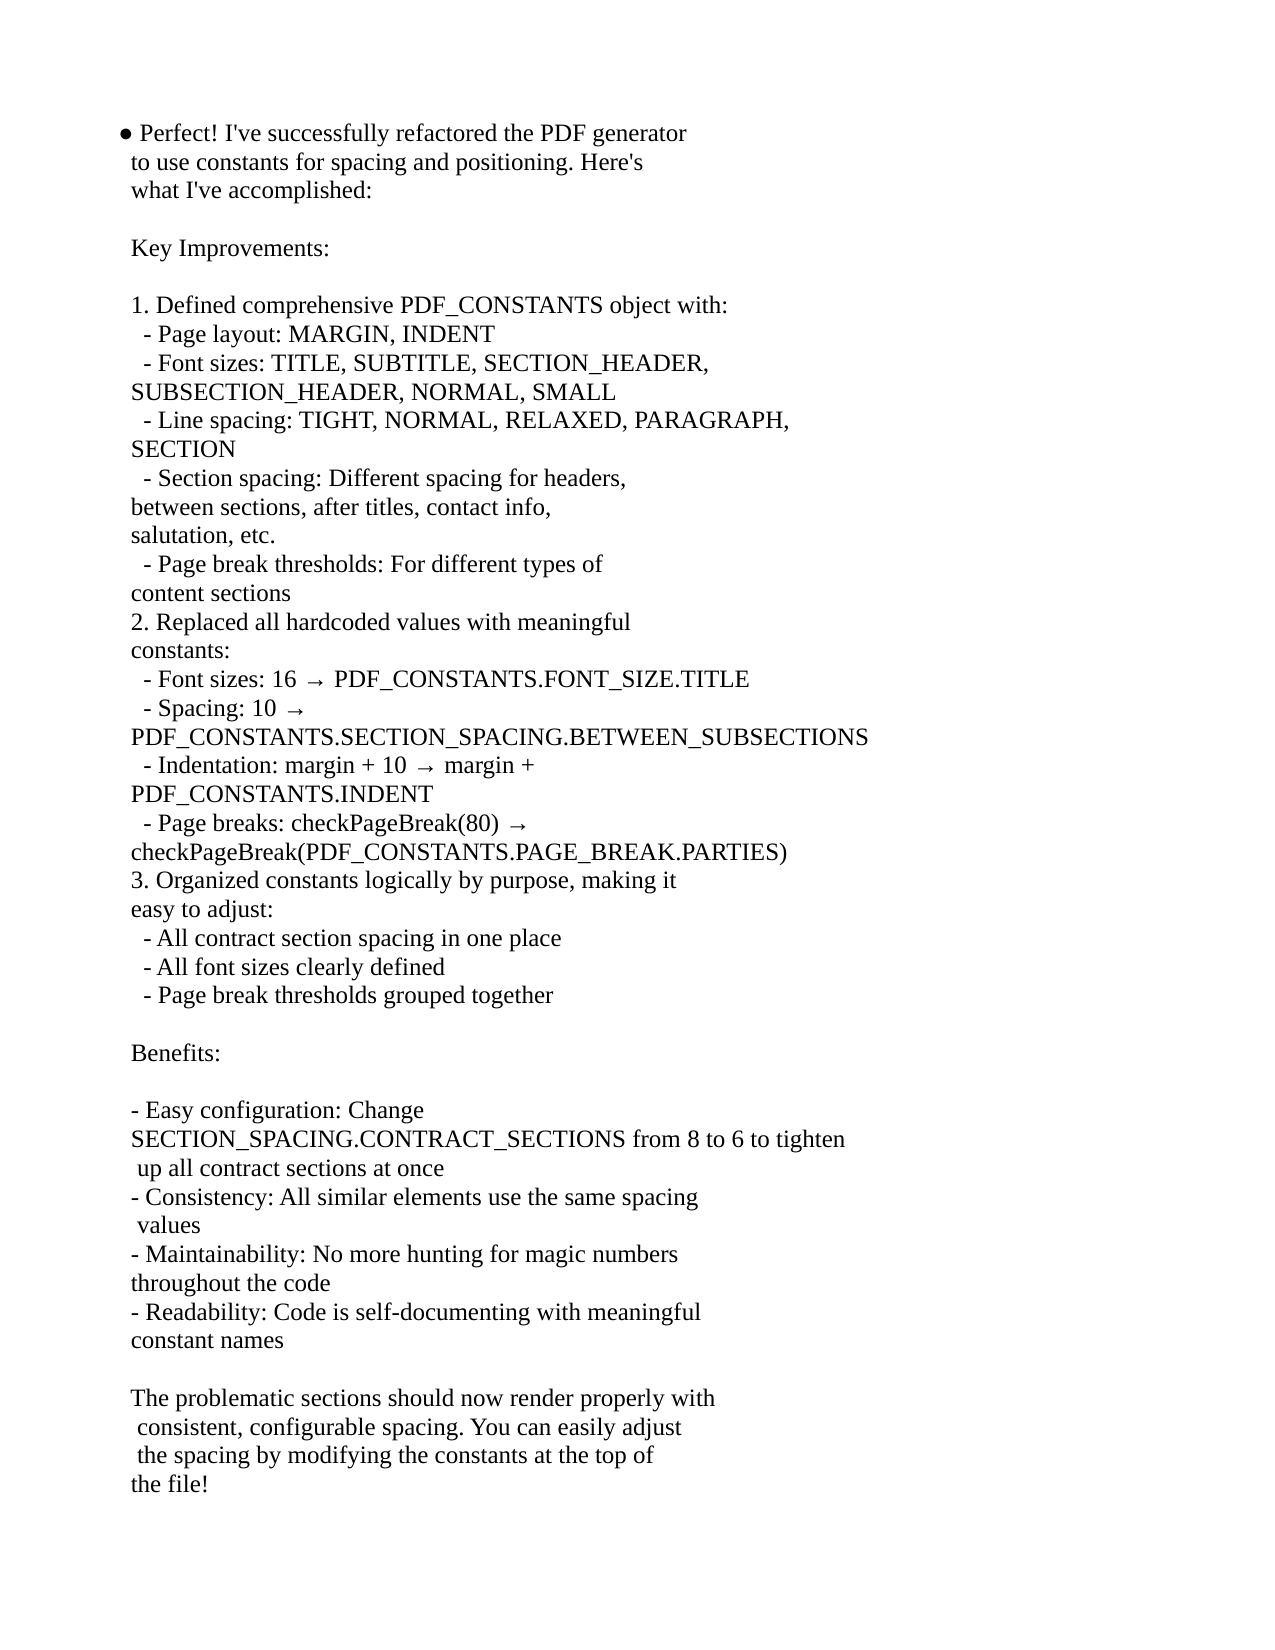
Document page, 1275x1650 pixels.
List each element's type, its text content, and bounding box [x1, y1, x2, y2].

text what I've accomplished: [118, 176, 1157, 204]
text SECTION [118, 434, 1157, 463]
text - Consistency: All similar elements use the same spacing [118, 1182, 1157, 1211]
text - Page breaks: checkPageBreak(80) → [118, 808, 1157, 837]
text throughout the code [118, 1268, 1157, 1297]
text between sections, after titles, contact info, [118, 492, 1157, 521]
text SECTION_SPACING.CONTRACT_SECTIONS from 8 to 6 to tighten [118, 1124, 1157, 1153]
text 3. Organized constants logically by purpose, making it [118, 866, 1157, 894]
text to use constants for spacing and positioning. Here's [118, 147, 1157, 176]
text SUBSECTION_HEADER, NORMAL, SMALL [118, 377, 1157, 406]
text - Page break thresholds grouped together [118, 981, 1157, 1009]
text - Line spacing: TIGHT, NORMAL, RELAXED, PARAGRAPH, [118, 406, 1157, 434]
text - All contract section spacing in one place [118, 923, 1157, 952]
text ● Perfect! I've successfully refactored the PDF generator [118, 118, 1157, 147]
text consistent, configurable spacing. You can easily adjust [118, 1412, 1157, 1441]
text the file! [118, 1469, 1157, 1498]
text the spacing by modifying the constants at the top of [118, 1441, 1157, 1469]
text values [118, 1211, 1157, 1239]
text checkPageBreak(PDF_CONSTANTS.PAGE_BREAK.PARTIES) [118, 837, 1157, 866]
text The problematic sections should now render properly with [118, 1383, 1157, 1412]
text salutation, etc. [118, 521, 1157, 549]
text PDF_CONSTANTS.INDENT [118, 779, 1157, 808]
text up all contract sections at once [118, 1153, 1157, 1182]
text - Page break thresholds: For different types of [118, 549, 1157, 578]
text - Maintainability: No more hunting for magic numbers [118, 1239, 1157, 1268]
text constant names [118, 1326, 1157, 1354]
text 1. Defined comprehensive PDF_CONSTANTS object with: [118, 291, 1157, 319]
text Benefits: [118, 1038, 1157, 1067]
text - Spacing: 10 → [118, 693, 1157, 722]
text - Font sizes: 16 → PDF_CONSTANTS.FONT_SIZE.TITLE [118, 664, 1157, 693]
text content sections [118, 578, 1157, 607]
text constants: [118, 636, 1157, 664]
text PDF_CONSTANTS.SECTION_SPACING.BETWEEN_SUBSECTIONS [118, 722, 1157, 751]
text Key Improvements: [118, 233, 1157, 262]
text - Indentation: margin + 10 → margin + [118, 751, 1157, 779]
text - Section spacing: Different spacing for headers, [118, 463, 1157, 492]
text easy to adjust: [118, 894, 1157, 923]
text - All font sizes clearly defined [118, 952, 1157, 981]
text - Font sizes: TITLE, SUBTITLE, SECTION_HEADER, [118, 348, 1157, 377]
text - Readability: Code is self-documenting with meaningful [118, 1297, 1157, 1326]
text - Page layout: MARGIN, INDENT [118, 319, 1157, 348]
text 2. Replaced all hardcoded values with meaningful [118, 607, 1157, 636]
text - Easy configuration: Change [118, 1096, 1157, 1124]
